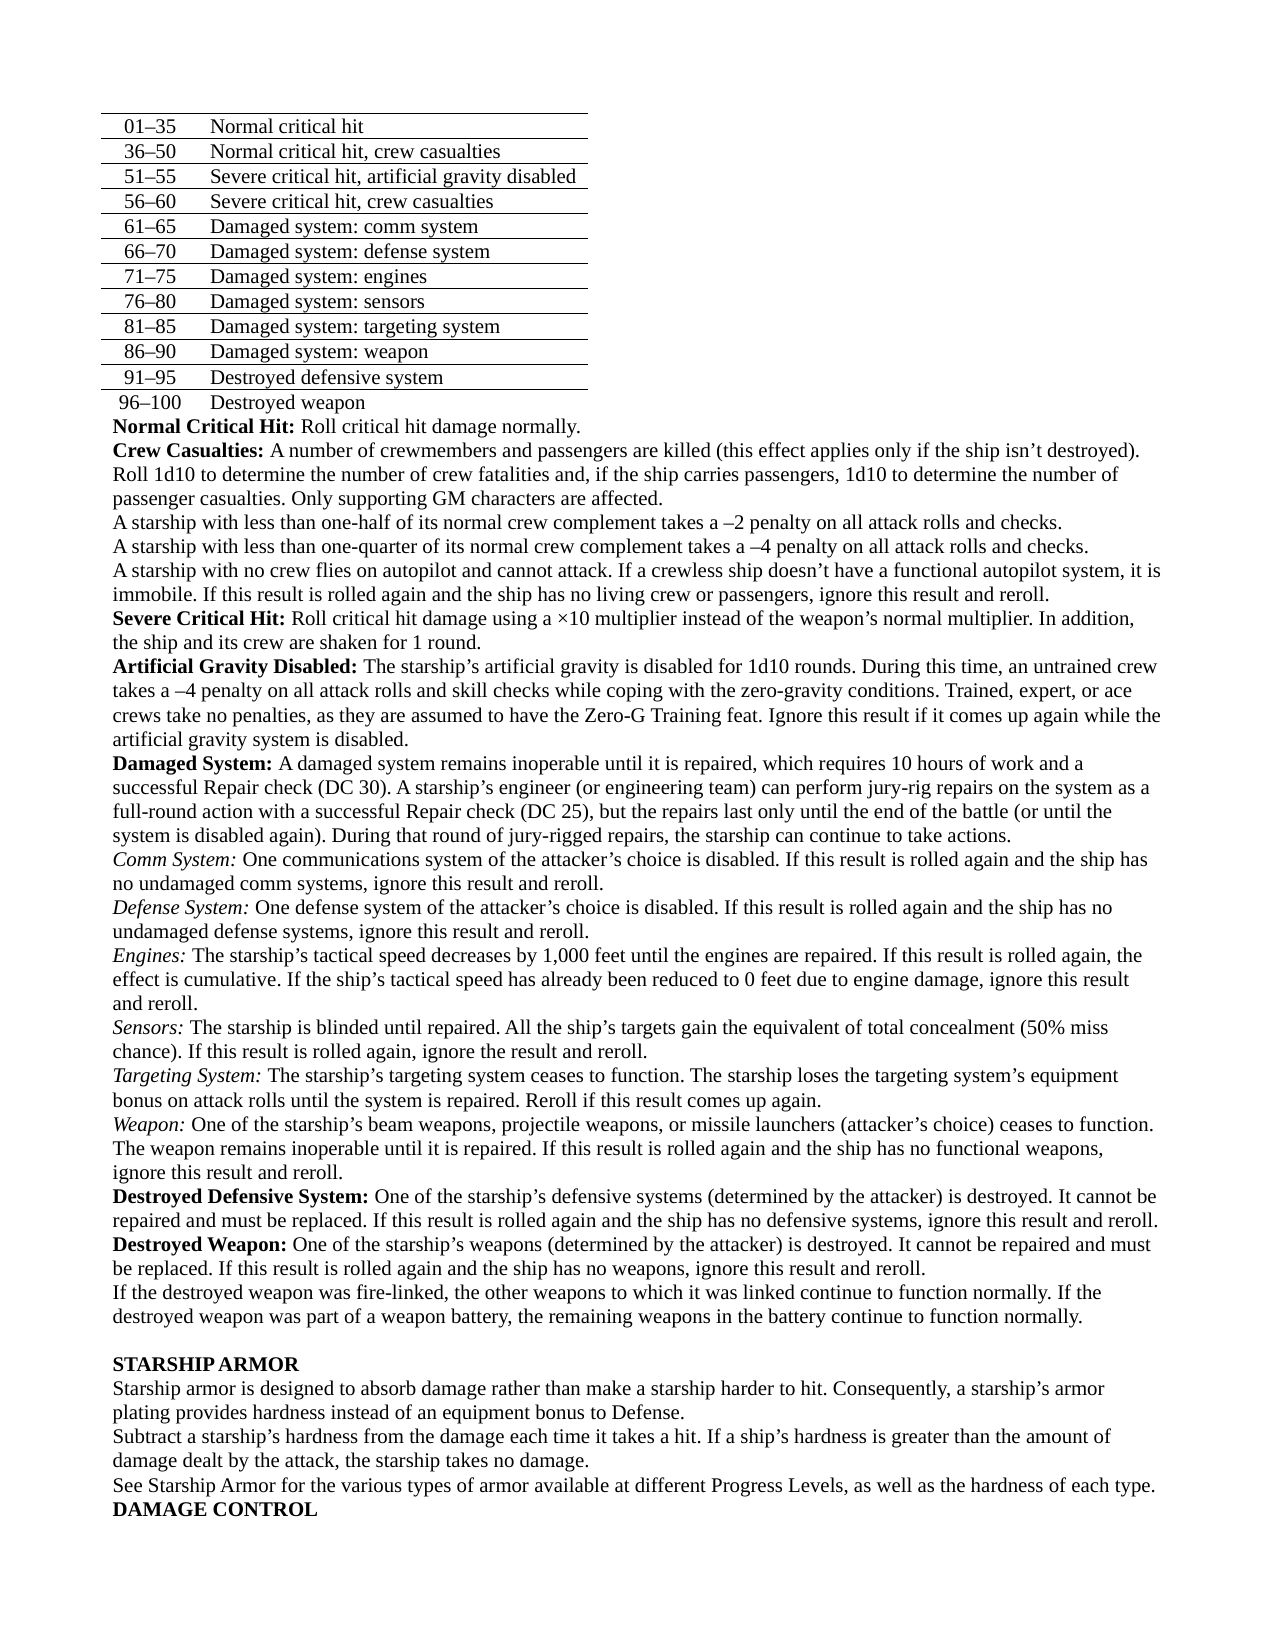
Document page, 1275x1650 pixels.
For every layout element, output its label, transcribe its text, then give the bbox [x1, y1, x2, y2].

table_cell Normal critical hit, crew casualties [199, 139, 588, 163]
table_cell Damaged system: sensors [199, 289, 588, 313]
text A starship with less than one-half of its normal crew complement takes a –2 penalty on all attack rolls and checks. [112, 510, 1162, 534]
text Normal Critical Hit: Roll critical hit damage normally. [112, 414, 1162, 438]
text If the destroyed weapon was fire-linked, the other weapons to which it was linked continue to function normally. If the destroyed weapon was part of a weapon battery, the remaining weapons in the battery continue to function normally. [112, 1280, 1162, 1328]
table_cell 01–35 [101, 114, 198, 138]
table_cell 96–100 [101, 390, 198, 414]
table_cell Severe critical hit, artificial gravity disabled [199, 164, 588, 188]
table_cell 81–85 [101, 314, 198, 338]
text Damaged System: A damaged system remains inoperable until it is repaired, which requires 10 hours of work and a successful Repair check (DC 30). A starship’s engineer (or engineering team) can perform jury-rig repairs on the system as a full-round action with a successful Repair check (DC 25), but the repairs last only until the end of the battle (or until the system is disabled again). During that round of jury-rigged repairs, the starship can continue to take actions. [112, 751, 1162, 847]
text Artificial Gravity Disabled: The starship’s artificial gravity is disabled for 1d10 rounds. During this time, an untrained crew takes a –4 penalty on all attack rolls and skill checks while coping with the zero-gravity conditions. Trained, expert, or ace crews take no penalties, as they are assumed to have the Zero-G Training feat. Ignore this result if it comes up again while the artificial gravity system is disabled. [112, 654, 1162, 751]
text DAMAGE CONTROL [112, 1497, 1162, 1521]
table_cell Damaged system: comm system [199, 214, 588, 238]
table_cell 36–50 [101, 139, 198, 163]
table_cell Destroyed weapon [199, 390, 588, 414]
text Sensors: The starship is blinded until repaired. All the ship’s targets gain the equivalent of total concealment (50% miss chance). If this result is rolled again, ignore the result and reroll. [112, 1015, 1162, 1063]
text Crew Casualties: A number of crewmembers and passengers are killed (this effect applies only if the ship isn’t destroyed). Roll 1d10 to determine the number of crew fatalities and, if the ship carries passengers, 1d10 to determine the number of passenger casualties. Only supporting GM characters are affected. [112, 438, 1162, 510]
table_cell 71–75 [101, 264, 198, 288]
table_cell Damaged system: targeting system [199, 314, 588, 338]
table_cell Normal critical hit [199, 114, 588, 138]
text STARSHIP ARMOR [112, 1352, 1162, 1376]
table_cell 61–65 [101, 214, 198, 238]
table_cell Destroyed defensive system [199, 365, 588, 389]
text Severe Critical Hit: Roll critical hit damage using a ×10 multiplier instead of the weapon’s normal multiplier. In addition, the ship and its crew are shaken for 1 round. [112, 606, 1162, 654]
table_cell Damaged system: defense system [199, 239, 588, 263]
text Subtract a starship’s hardness from the damage each time it takes a hit. If a ship’s hardness is greater than the amount of damage dealt by the attack, the starship takes no damage. [112, 1424, 1162, 1472]
table_cell 86–90 [101, 340, 198, 363]
table_cell 51–55 [101, 164, 198, 188]
text Comm System: One communications system of the attacker’s choice is disabled. If this result is rolled again and the ship has no undamaged comm systems, ignore this result and reroll. [112, 847, 1162, 895]
table_cell 66–70 [101, 239, 198, 263]
text See Starship Armor for the various types of armor available at different Progress Levels, as well as the hardness of each type. [112, 1472, 1162, 1497]
text Defense System: One defense system of the attacker’s choice is disabled. If this result is rolled again and the ship has no undamaged defense systems, ignore this result and reroll. [112, 895, 1162, 943]
table_cell 91–95 [101, 365, 198, 389]
table_cell Severe critical hit, crew casualties [199, 189, 588, 213]
table_cell Damaged system: engines [199, 264, 588, 288]
table_cell 76–80 [101, 289, 198, 313]
table_cell Damaged system: weapon [199, 340, 588, 363]
text A starship with no crew flies on autopilot and cannot attack. If a crewless ship doesn’t have a functional autopilot system, it is immobile. If this result is rolled again and the ship has no living crew or passengers, ignore this result and reroll. [112, 558, 1162, 606]
text Targeting System: The starship’s targeting system ceases to function. The starship loses the targeting system’s equipment bonus on attack rolls until the system is repaired. Reroll if this result comes up again. [112, 1063, 1162, 1112]
text Weapon: One of the starship’s beam weapons, projectile weapons, or missile launchers (attacker’s choice) ceases to function. The weapon remains inoperable until it is repaired. If this result is rolled again and the ship has no functional weapons, ignore this result and reroll. [112, 1112, 1162, 1184]
text A starship with less than one-quarter of its normal crew complement takes a –4 penalty on all attack rolls and checks. [112, 534, 1162, 558]
text Destroyed Defensive System: One of the starship’s defensive systems (determined by the attacker) is destroyed. It cannot be repaired and must be replaced. If this result is rolled again and the ship has no defensive systems, ignore this result and reroll. [112, 1184, 1162, 1232]
text Starship armor is designed to absorb damage rather than make a starship harder to hit. Consequently, a starship’s armor plating provides hardness instead of an equipment bonus to Defense. [112, 1376, 1162, 1424]
text Engines: The starship’s tactical speed decreases by 1,000 feet until the engines are repaired. If this result is rolled again, the effect is cumulative. If the ship’s tactical speed has already been reduced to 0 feet due to engine damage, ignore this result and reroll. [112, 943, 1162, 1015]
text Destroyed Weapon: One of the starship’s weapons (determined by the attacker) is destroyed. It cannot be repaired and must be replaced. If this result is rolled again and the ship has no weapons, ignore this result and reroll. [112, 1232, 1162, 1280]
table_cell 56–60 [101, 189, 198, 213]
